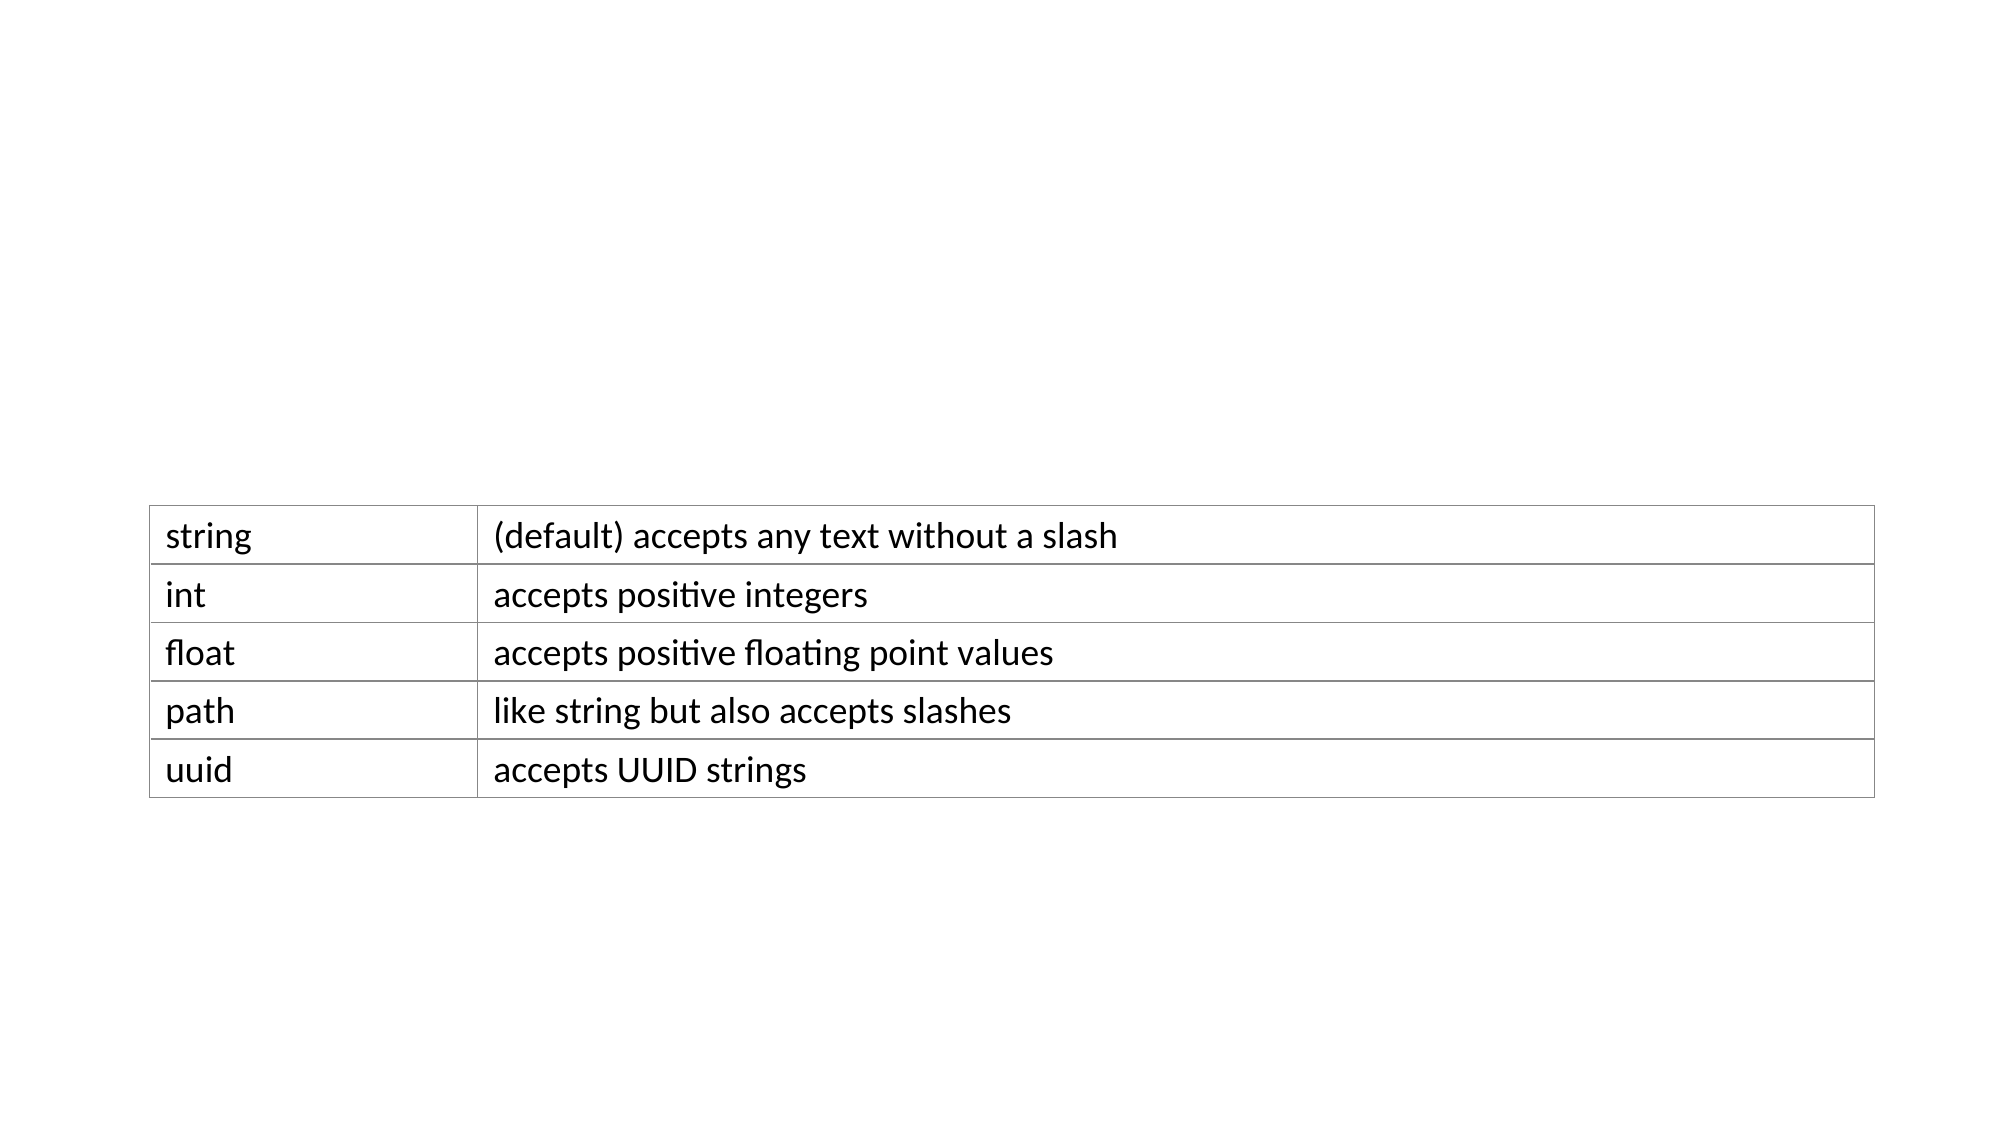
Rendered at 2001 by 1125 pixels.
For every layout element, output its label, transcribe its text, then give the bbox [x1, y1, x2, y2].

table_cell float [150, 623, 477, 680]
table_header string [150, 506, 477, 563]
table_cell accepts positive integers [478, 565, 1874, 622]
table_cell path [150, 681, 477, 738]
table_cell accepts positive floating point values [478, 623, 1874, 680]
table_cell uuid [150, 739, 477, 797]
table_cell like string but also accepts slashes [478, 682, 1874, 738]
table_header (default) accepts any text without a slash [478, 506, 1874, 563]
table_cell int [150, 564, 477, 622]
table_cell accepts UUID strings [478, 740, 1874, 797]
